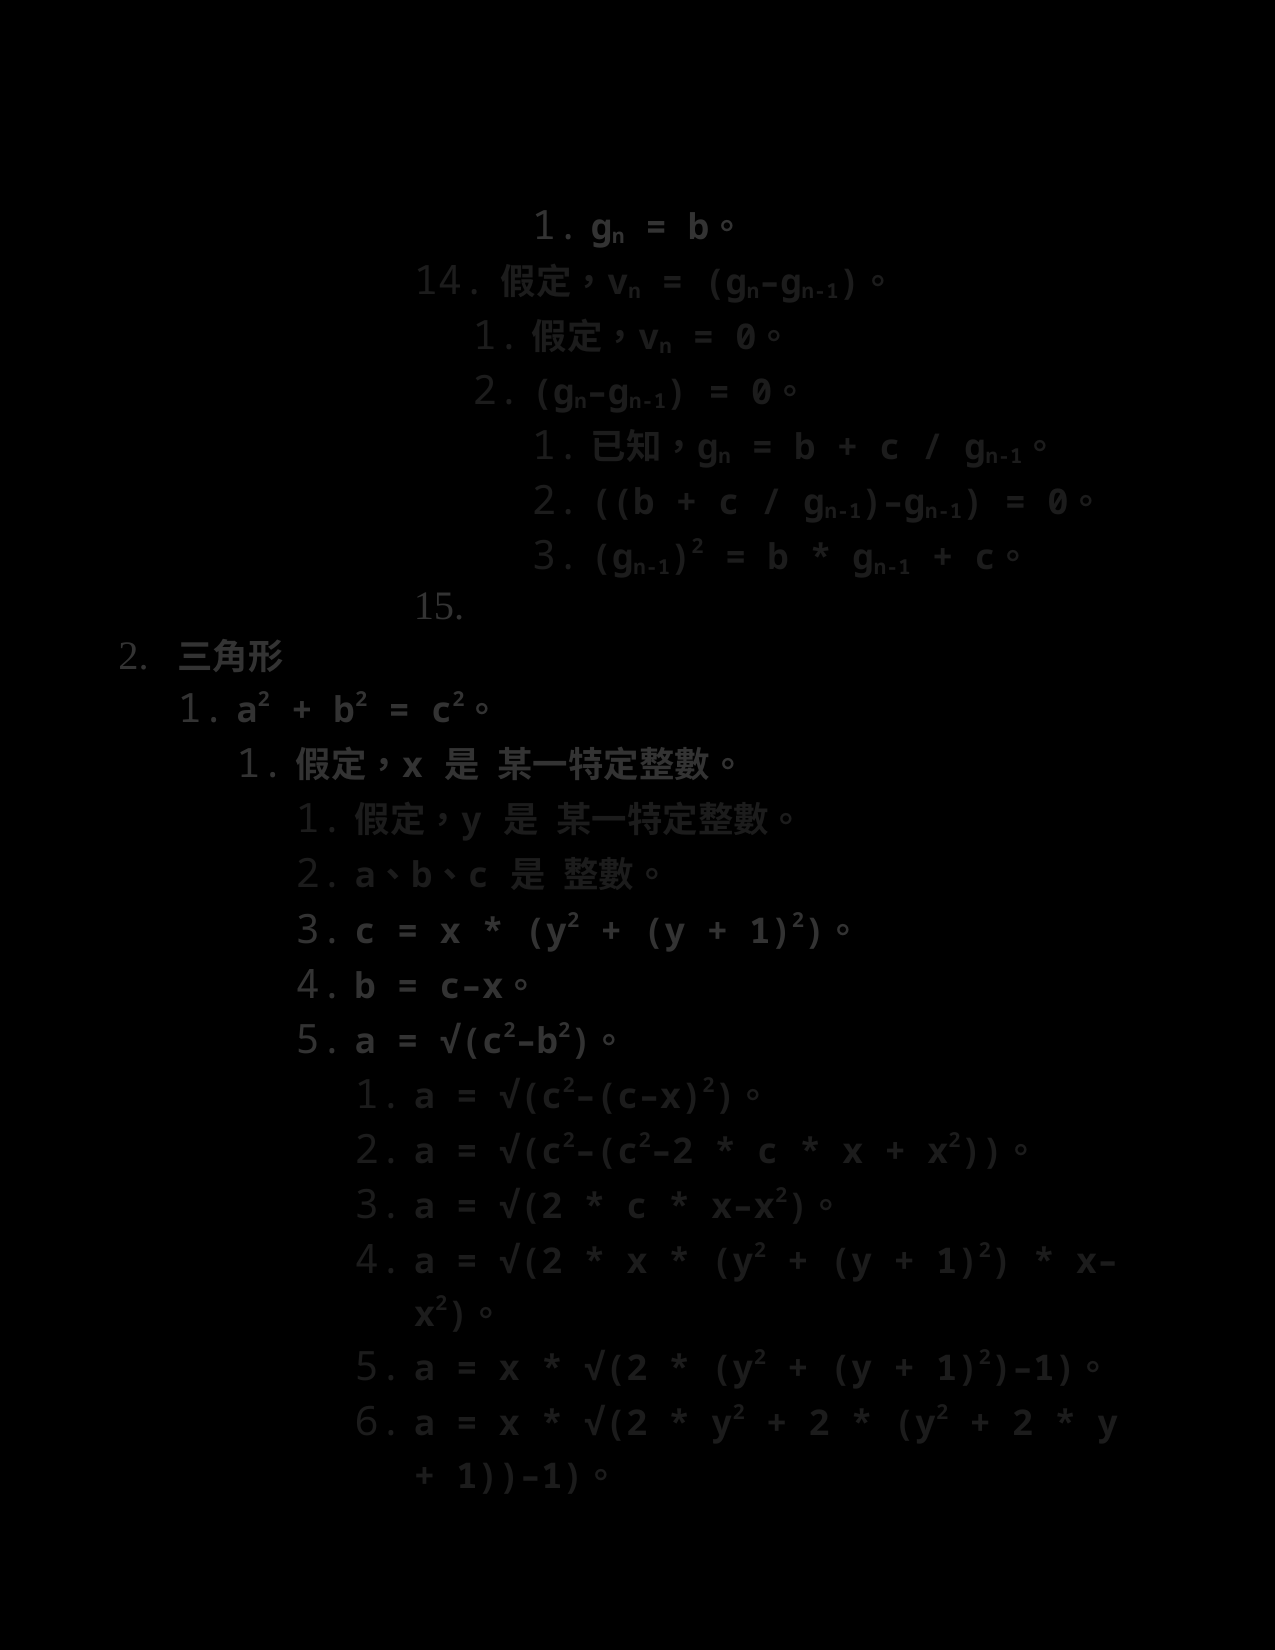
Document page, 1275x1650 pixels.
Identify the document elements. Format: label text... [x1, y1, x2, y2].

list 假定，y 是 某一特定整數。 [295, 789, 1157, 845]
list 已知，gn = b + c / gn-1。 [532, 416, 1157, 471]
list a、b、c 是 整數。 [295, 845, 1157, 900]
list 三角形 [118, 628, 1157, 679]
list (gn–gn-1) = 0。 [472, 361, 1157, 416]
list a = √(c2–b2)。 [295, 1010, 1157, 1065]
list ((b + c / gn-1)–gn-1) = 0。 [532, 471, 1157, 526]
list a = √(c2–(c2–2 * c * x + x2))。 [354, 1120, 1157, 1175]
list 假定，vn = (gn–gn-1)。 [413, 251, 1157, 306]
list 假定，x 是 某一特定整數。 [236, 734, 1157, 789]
list a = x * √(2 * y2 + 2 * (y2 + 2 * y + 1))–1)。 [354, 1392, 1157, 1498]
list b = c–x。 [295, 955, 1157, 1010]
list a = √(2 * x * (y2 + (y + 1)2) * x–x2)。 [354, 1230, 1157, 1337]
list c = x * (y2 + (y + 1)2)。 [295, 900, 1157, 955]
list a = √(c2–(c–x)2)。 [354, 1065, 1157, 1120]
list 假定，vn = 0。 [472, 306, 1157, 361]
list gn = b。 [532, 196, 1157, 251]
list a = x * √(2 * (y2 + (y + 1)2)–1)。 [354, 1337, 1157, 1392]
list a2 + b2 = c2。 [177, 679, 1157, 734]
list a = √(2 * c * x–x2)。 [354, 1175, 1157, 1230]
list (gn-1)2 = b * gn-1 + c。 [532, 526, 1157, 582]
